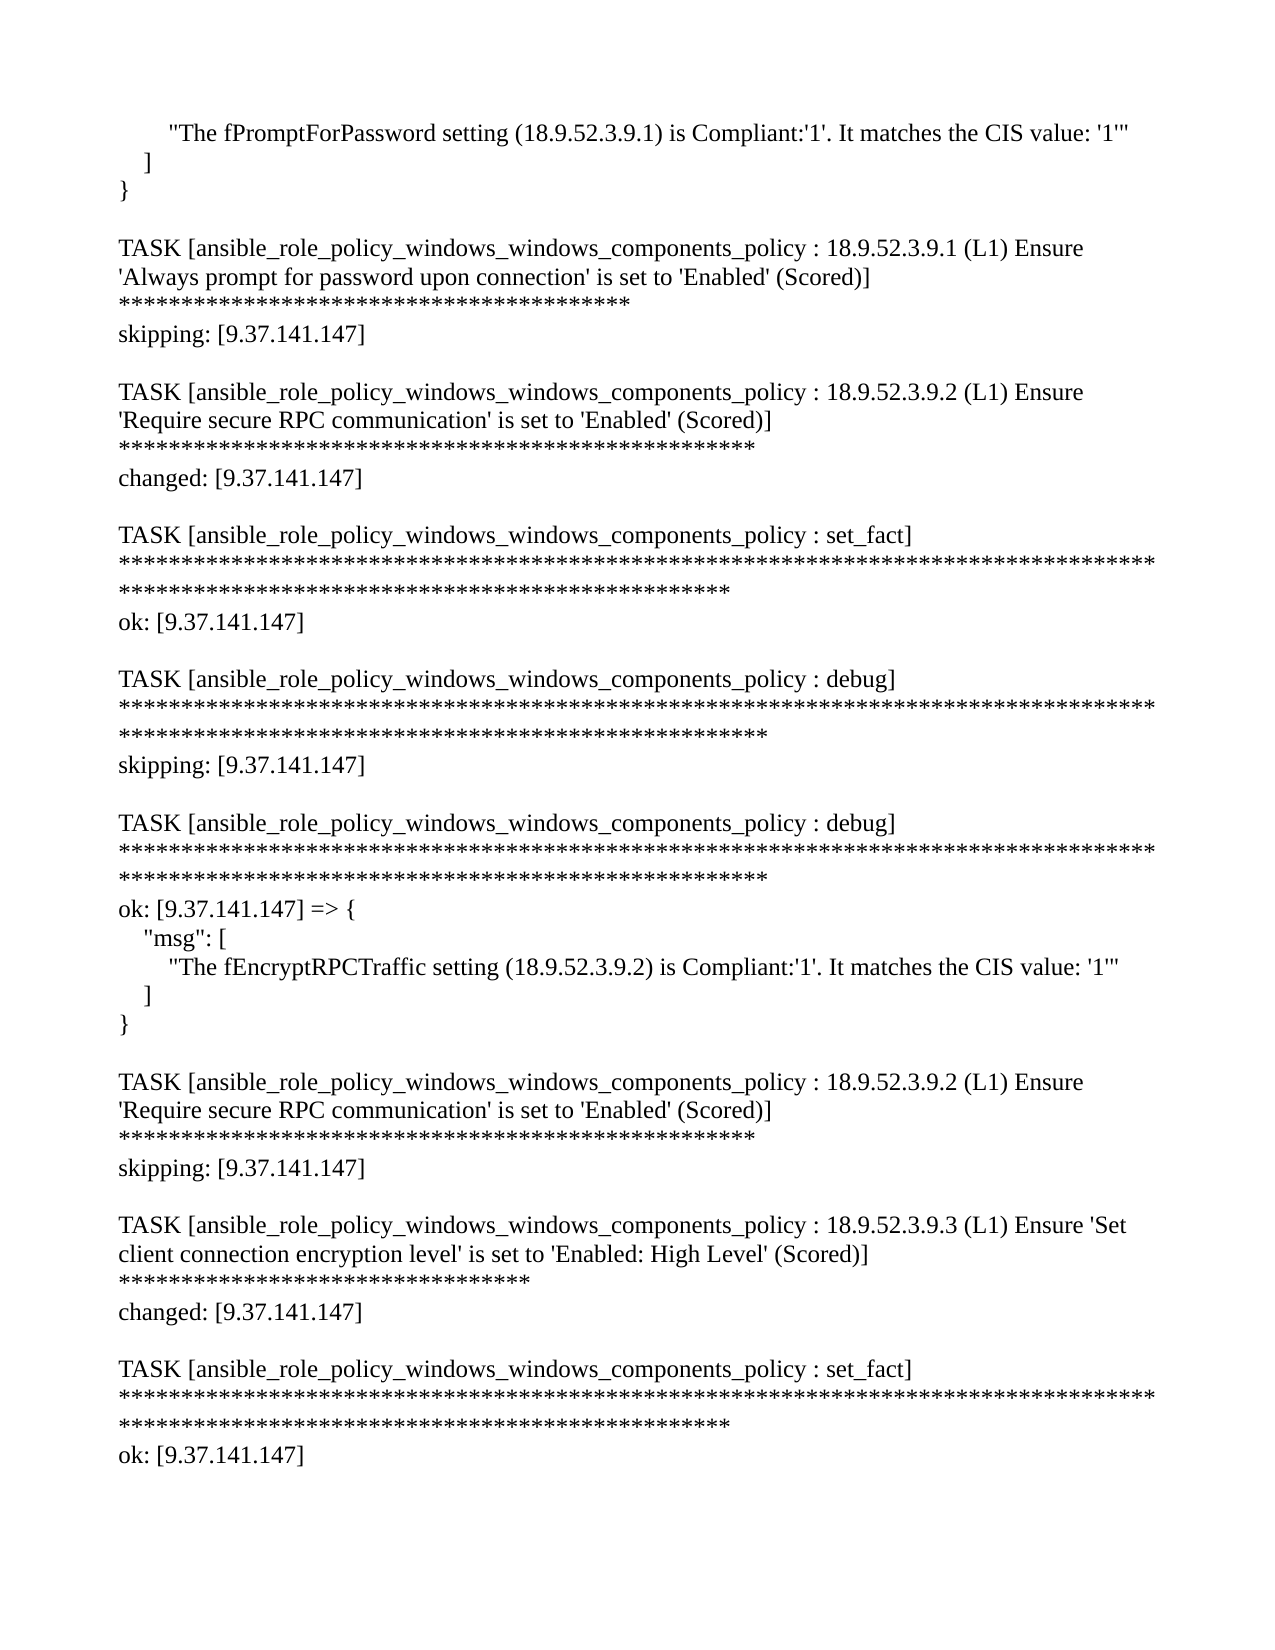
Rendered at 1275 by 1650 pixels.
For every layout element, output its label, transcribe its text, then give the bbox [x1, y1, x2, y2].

text skipping: [9.37.141.147] [118, 751, 1157, 779]
text "The fPromptForPassword setting (18.9.52.3.9.1) is Compliant:'1'. It matches the CIS value: '1'" [118, 118, 1157, 147]
text TASK [ansible_role_policy_windows_windows_components_policy : debug] *************************************************************************************************************************************** [118, 664, 1157, 751]
text skipping: [9.37.141.147] [118, 319, 1157, 348]
text TASK [ansible_role_policy_windows_windows_components_policy : debug] *************************************************************************************************************************************** [118, 808, 1157, 894]
text "msg": [ [118, 923, 1157, 952]
text ] [118, 147, 1157, 176]
text ok: [9.37.141.147] [118, 607, 1157, 636]
text } [118, 1009, 1157, 1038]
text ok: [9.37.141.147] [118, 1441, 1157, 1469]
text skipping: [9.37.141.147] [118, 1153, 1157, 1182]
text ok: [9.37.141.147] => { [118, 894, 1157, 923]
text TASK [ansible_role_policy_windows_windows_components_policy : set_fact] ************************************************************************************************************************************ [118, 521, 1157, 607]
text TASK [ansible_role_policy_windows_windows_components_policy : 18.9.52.3.9.2 (L1) Ensure 'Require secure RPC communication' is set to 'Enabled' (Scored)] *************************************************** [118, 377, 1157, 463]
text TASK [ansible_role_policy_windows_windows_components_policy : 18.9.52.3.9.2 (L1) Ensure 'Require secure RPC communication' is set to 'Enabled' (Scored)] *************************************************** [118, 1067, 1157, 1153]
text ] [118, 981, 1157, 1009]
text "The fEncryptRPCTraffic setting (18.9.52.3.9.2) is Compliant:'1'. It matches the CIS value: '1'" [118, 952, 1157, 981]
text TASK [ansible_role_policy_windows_windows_components_policy : set_fact] ************************************************************************************************************************************ [118, 1354, 1157, 1441]
text TASK [ansible_role_policy_windows_windows_components_policy : 18.9.52.3.9.3 (L1) Ensure 'Set client connection encryption level' is set to 'Enabled: High Level' (Scored)] ********************************* [118, 1211, 1157, 1297]
text changed: [9.37.141.147] [118, 1297, 1157, 1326]
text } [118, 176, 1157, 204]
text TASK [ansible_role_policy_windows_windows_components_policy : 18.9.52.3.9.1 (L1) Ensure 'Always prompt for password upon connection' is set to 'Enabled' (Scored)] ***************************************** [118, 233, 1157, 319]
text changed: [9.37.141.147] [118, 463, 1157, 492]
